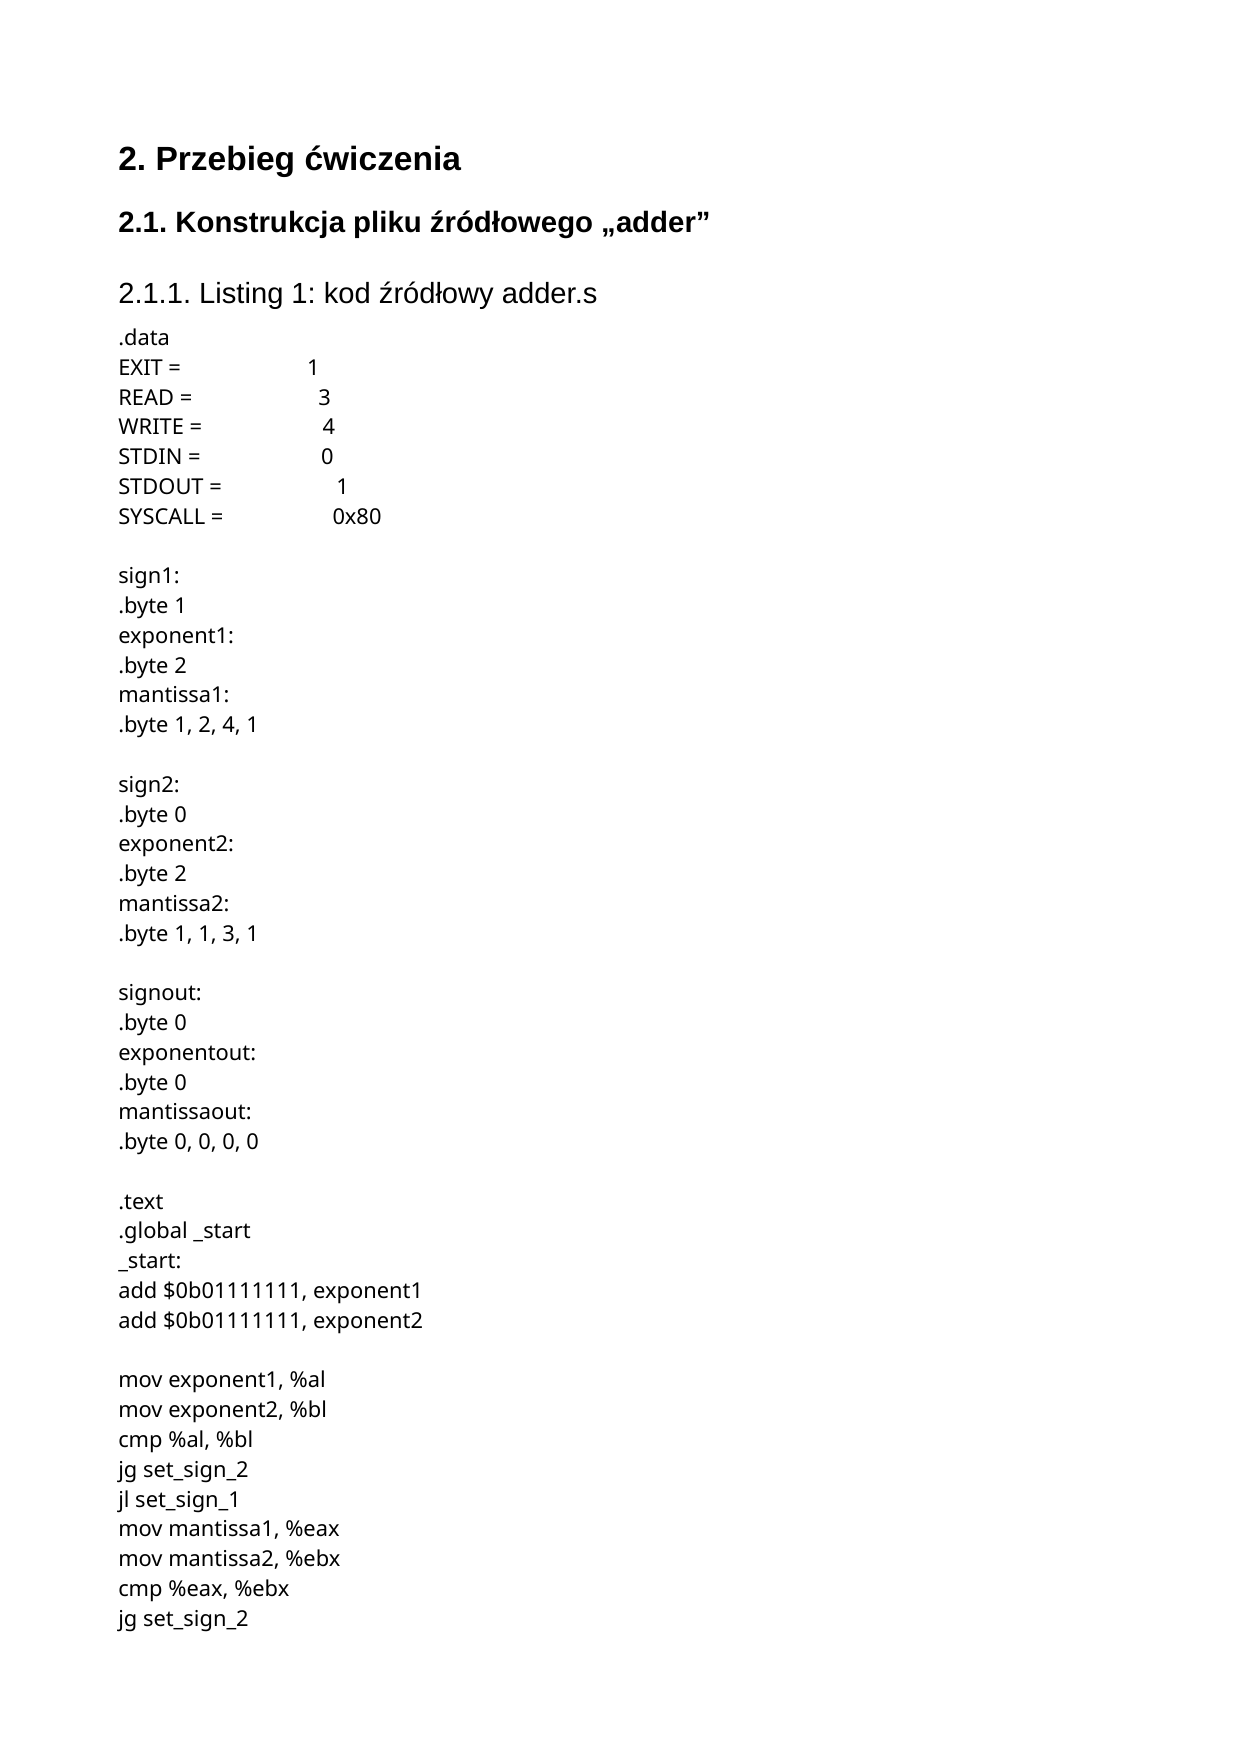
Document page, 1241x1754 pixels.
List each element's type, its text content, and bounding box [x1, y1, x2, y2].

text .byte 2 [118, 650, 1122, 679]
text .text [118, 1186, 1122, 1215]
text jg set_sign_2 [118, 1454, 1122, 1483]
text STDOUT = 1 [118, 471, 1122, 501]
text mantissa2: [118, 888, 1122, 918]
text jl set_sign_1 [118, 1483, 1122, 1513]
subtitle 2. Przebieg ćwiczenia [118, 139, 1122, 178]
text _start: [118, 1245, 1122, 1275]
text .byte 0, 0, 0, 0 [118, 1126, 1122, 1156]
text sign2: [118, 769, 1122, 798]
text mantissaout: [118, 1096, 1122, 1126]
text jg set_sign_2 [118, 1603, 1122, 1632]
text mov mantissa2, %ebx [118, 1543, 1122, 1573]
text exponentout: [118, 1037, 1122, 1067]
subtitle 2.1. Konstrukcja pliku źródłowego „adder” [118, 205, 1122, 238]
text cmp %al, %bl [118, 1424, 1122, 1454]
text mov exponent2, %bl [118, 1394, 1122, 1424]
text .global _start [118, 1215, 1122, 1245]
text .data [118, 322, 1122, 352]
text .byte 2 [118, 858, 1122, 888]
text STDIN = 0 [118, 441, 1122, 471]
text EXIT = 1 [118, 352, 1122, 382]
text .byte 0 [118, 1067, 1122, 1096]
text sign1: [118, 560, 1122, 590]
text mantissa1: [118, 679, 1122, 709]
text READ = 3 [118, 382, 1122, 411]
text exponent1: [118, 620, 1122, 650]
text .byte 1 [118, 590, 1122, 620]
subtitle 2.1.1. Listing 1: kod źródłowy adder.s [118, 276, 1122, 309]
text .byte 0 [118, 1007, 1122, 1037]
text add $0b01111111, exponent2 [118, 1305, 1122, 1334]
text cmp %eax, %ebx [118, 1573, 1122, 1603]
text .byte 1, 1, 3, 1 [118, 918, 1122, 947]
text exponent2: [118, 828, 1122, 858]
text .byte 0 [118, 798, 1122, 828]
text WRITE = 4 [118, 411, 1122, 441]
text mov mantissa1, %eax [118, 1513, 1122, 1543]
text SYSCALL = 0x80 [118, 501, 1122, 531]
text mov exponent1, %al [118, 1364, 1122, 1394]
text .byte 1, 2, 4, 1 [118, 709, 1122, 739]
text add $0b01111111, exponent1 [118, 1275, 1122, 1305]
text signout: [118, 977, 1122, 1007]
